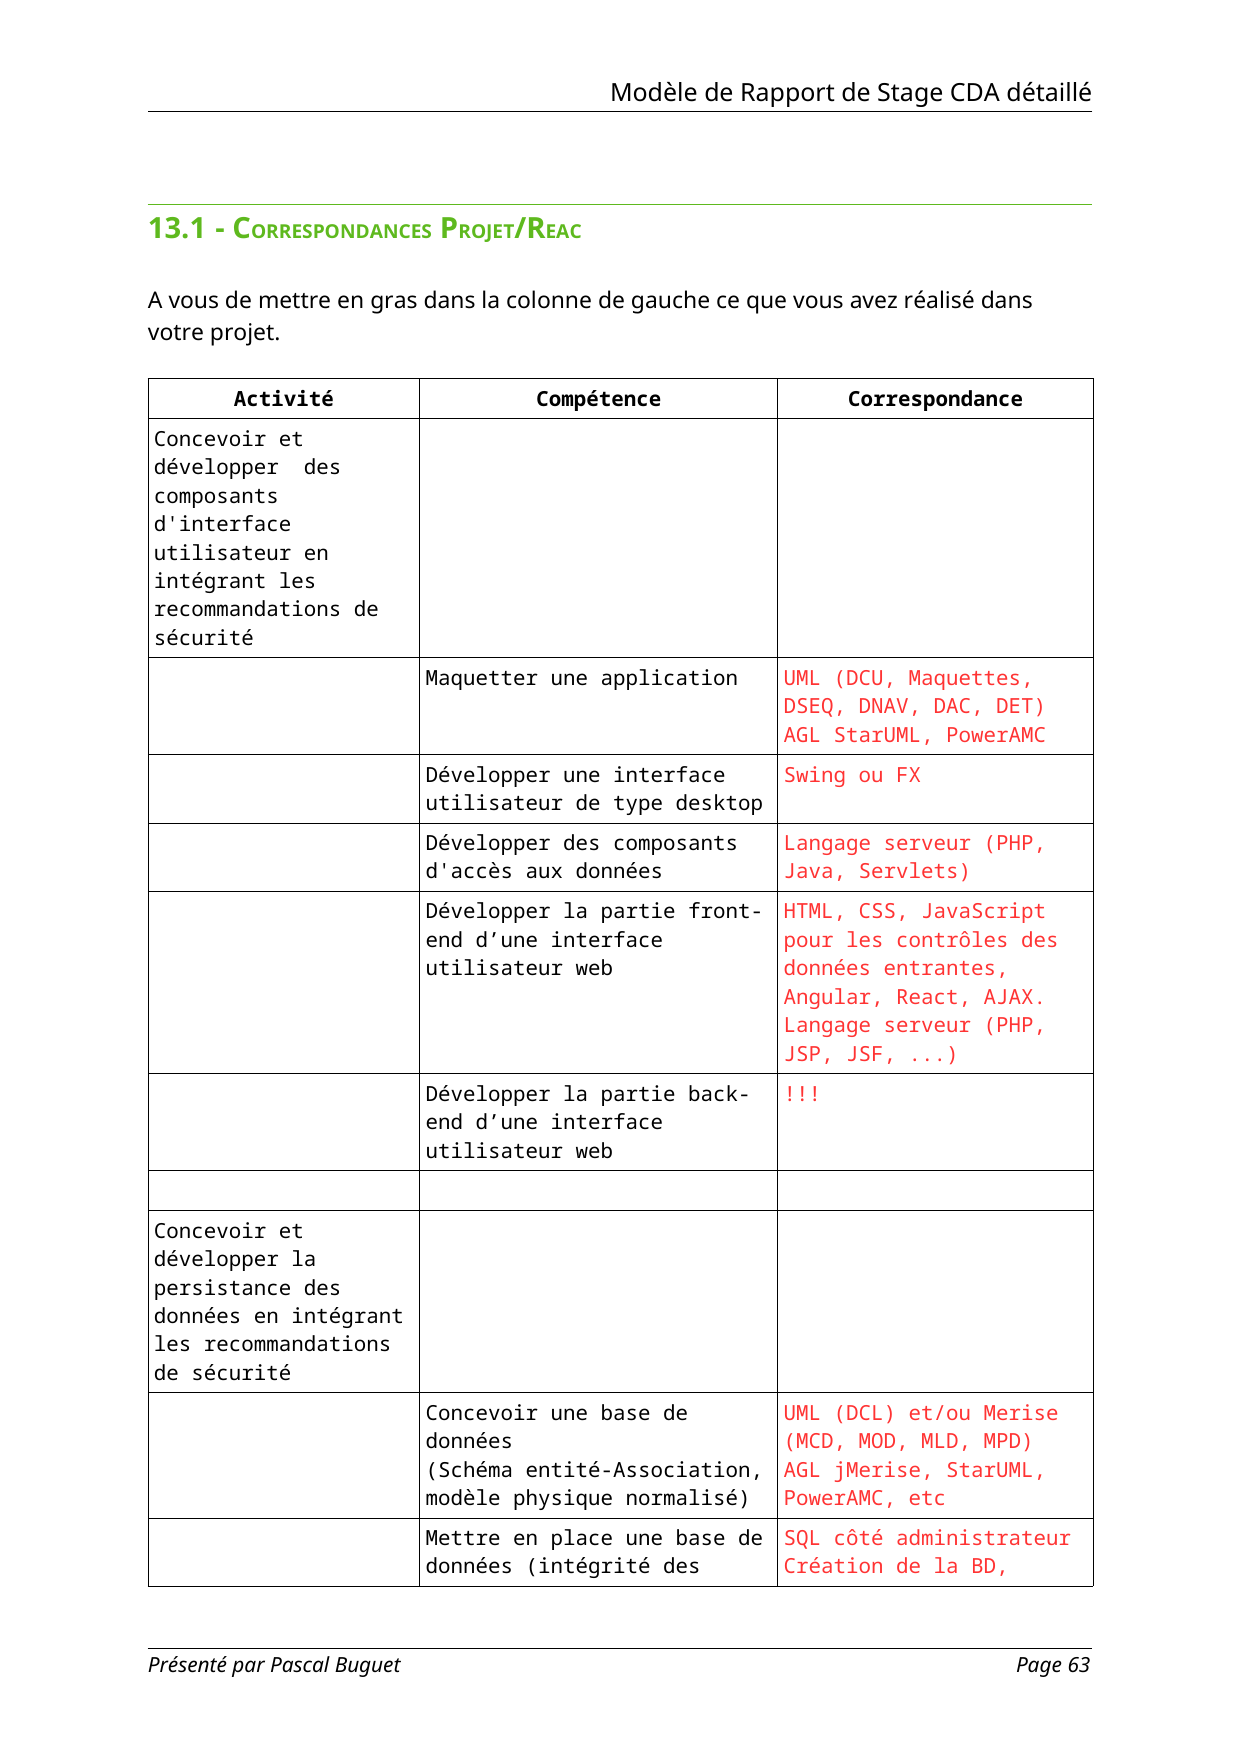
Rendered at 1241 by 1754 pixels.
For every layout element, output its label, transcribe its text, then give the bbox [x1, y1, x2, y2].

subtitle - Correspondances Projet/Reac [148, 205, 1092, 247]
table_cell [420, 1171, 777, 1210]
table_cell !!! [778, 1074, 1093, 1170]
table_cell Maquetter une application [420, 658, 777, 754]
table_cell [149, 1519, 419, 1586]
table_header Correspondance [778, 379, 1093, 418]
table_cell [149, 658, 419, 754]
table_cell [149, 892, 419, 1073]
text A vous de mettre en gras dans la colonne de gauche ce que vous avez réalisé dans votre projet. [148, 284, 1092, 347]
table_cell Swing ou FX [778, 755, 1093, 822]
table_cell [149, 824, 419, 891]
table_cell [149, 1393, 419, 1517]
table_cell Concevoir et développer la persistance des données en intégrant les recommandations de sécurité [149, 1211, 419, 1392]
table_cell [778, 1171, 1093, 1210]
table_cell [149, 1171, 419, 1210]
table_header Activité [149, 379, 419, 418]
table_cell UML (DCL) et/ou Merise (MCD, MOD, MLD, MPD) AGL jMerise, StarUML, PowerAMC, etc [778, 1393, 1093, 1517]
table_cell [778, 1211, 1093, 1392]
table_cell Concevoir une base de données (Schéma entité-Association, modèle physique normalisé) [420, 1393, 777, 1517]
table_header Compétence [420, 379, 777, 418]
table_cell HTML, CSS, JavaScript pour les contrôles des données entrantes, Angular, React, AJAX. Langage serveur (PHP, JSP, JSF, ...) [778, 892, 1093, 1073]
table_cell Concevoir et développer des composants d'interface utilisateur en intégrant les recommandations de sécurité [149, 419, 419, 657]
table_cell [149, 1074, 419, 1170]
table_cell [420, 1211, 777, 1392]
table_cell Développer la partie front-end d’une interface utilisateur web [420, 892, 777, 1073]
table_cell SQL côté administrateur Création de la BD, [778, 1519, 1093, 1586]
table_cell [420, 419, 777, 657]
table_cell Développer une interface utilisateur de type desktop [420, 755, 777, 822]
table_cell Mettre en place une base de données (intégrité des [420, 1519, 777, 1586]
table_cell UML (DCU, Maquettes, DSEQ, DNAV, DAC, DET) AGL StarUML, PowerAMC [778, 658, 1093, 754]
table_cell [149, 755, 419, 822]
table_cell [778, 419, 1093, 657]
table_cell Développer la partie back-end d’une interface utilisateur web [420, 1074, 777, 1170]
table_cell Développer des composants d'accès aux données [420, 824, 777, 891]
table_cell Langage serveur (PHP, Java, Servlets) [778, 824, 1093, 891]
